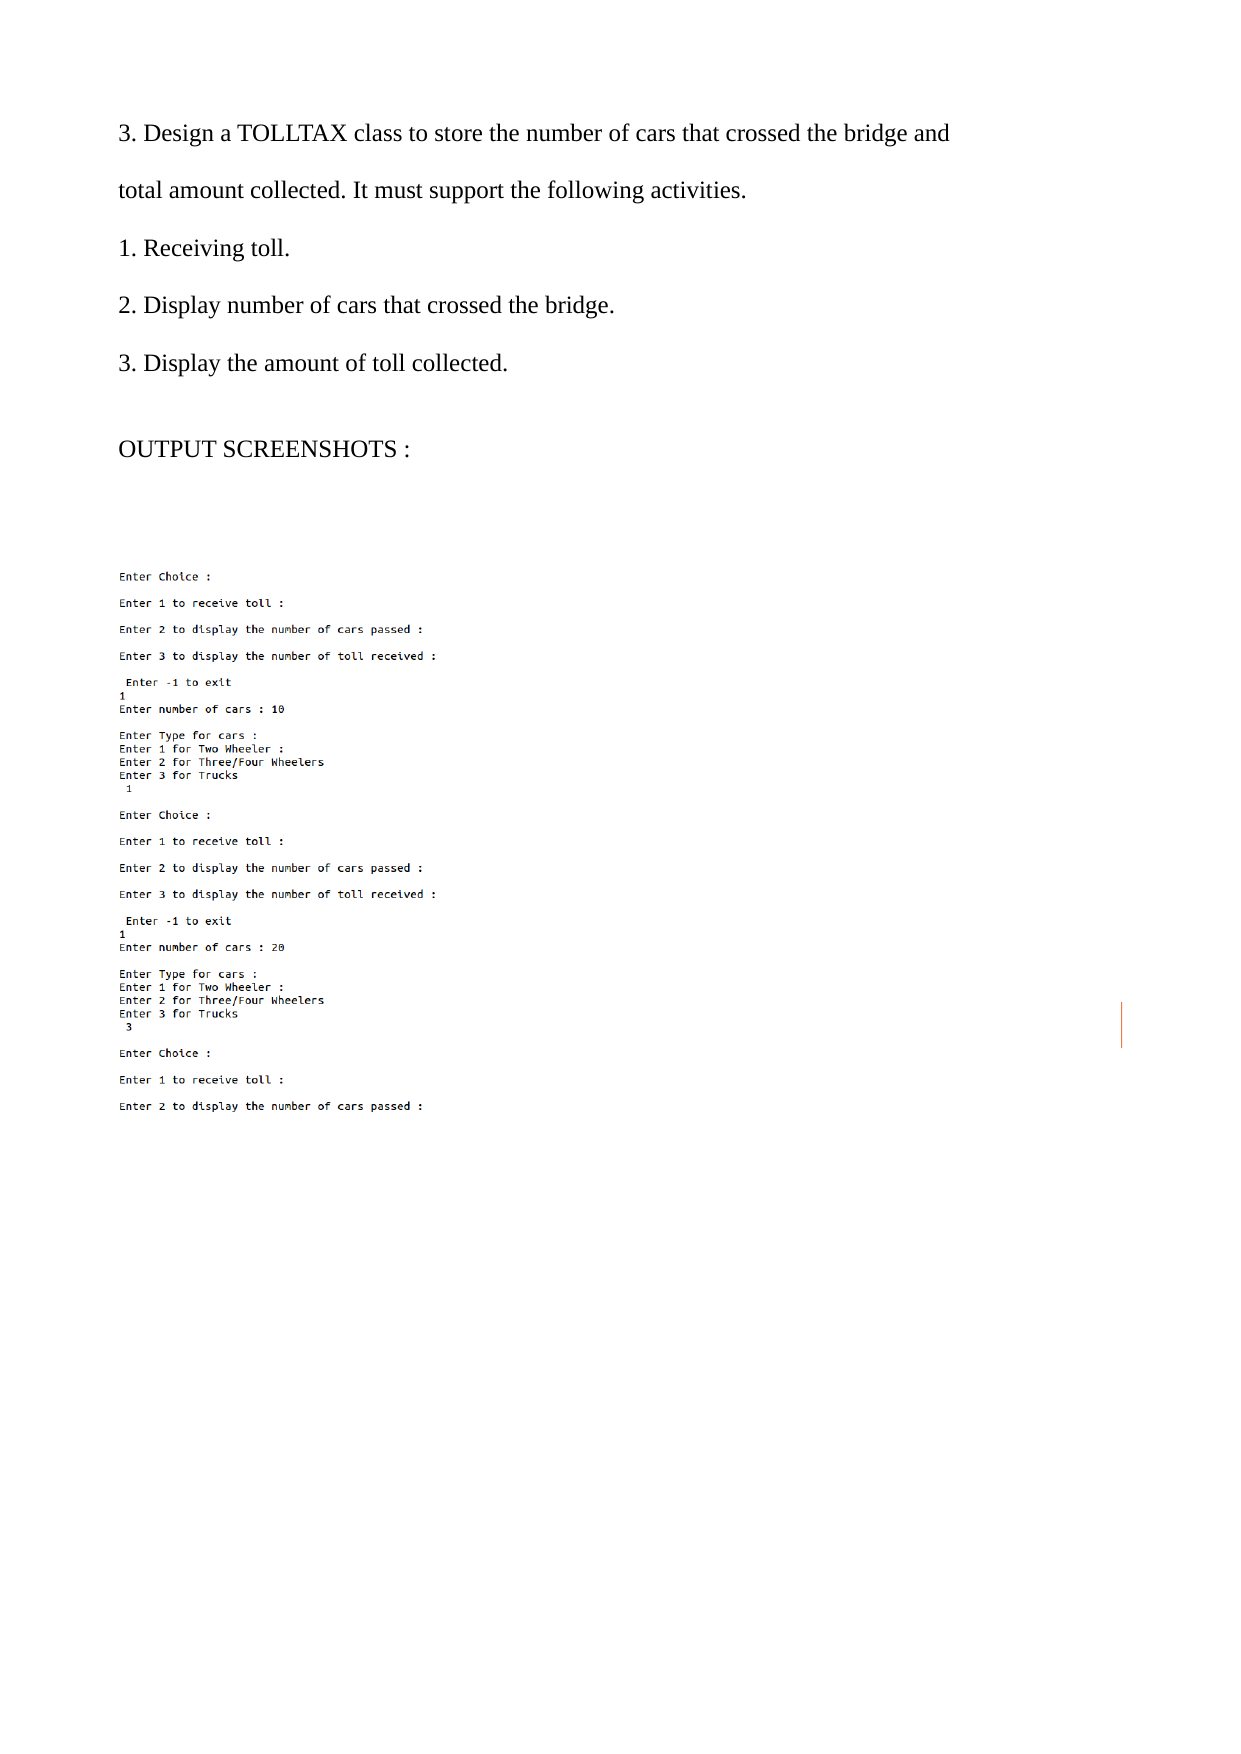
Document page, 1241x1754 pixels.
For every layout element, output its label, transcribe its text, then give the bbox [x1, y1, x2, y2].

text OUTPUT SCREENSHOTS : [118, 434, 1122, 463]
text 1. Receiving toll. [118, 233, 1122, 262]
text total amount collected. It must support the following activities. [118, 176, 1122, 204]
text 2. Display number of cars that crossed the bridge. [118, 291, 1122, 319]
text 3. Display the amount of toll collected. [118, 348, 1122, 377]
text 3. Design a TOLLTAX class to store the number of cars that crossed the bridge and [118, 118, 1122, 147]
picture [118, 555, 1123, 1120]
